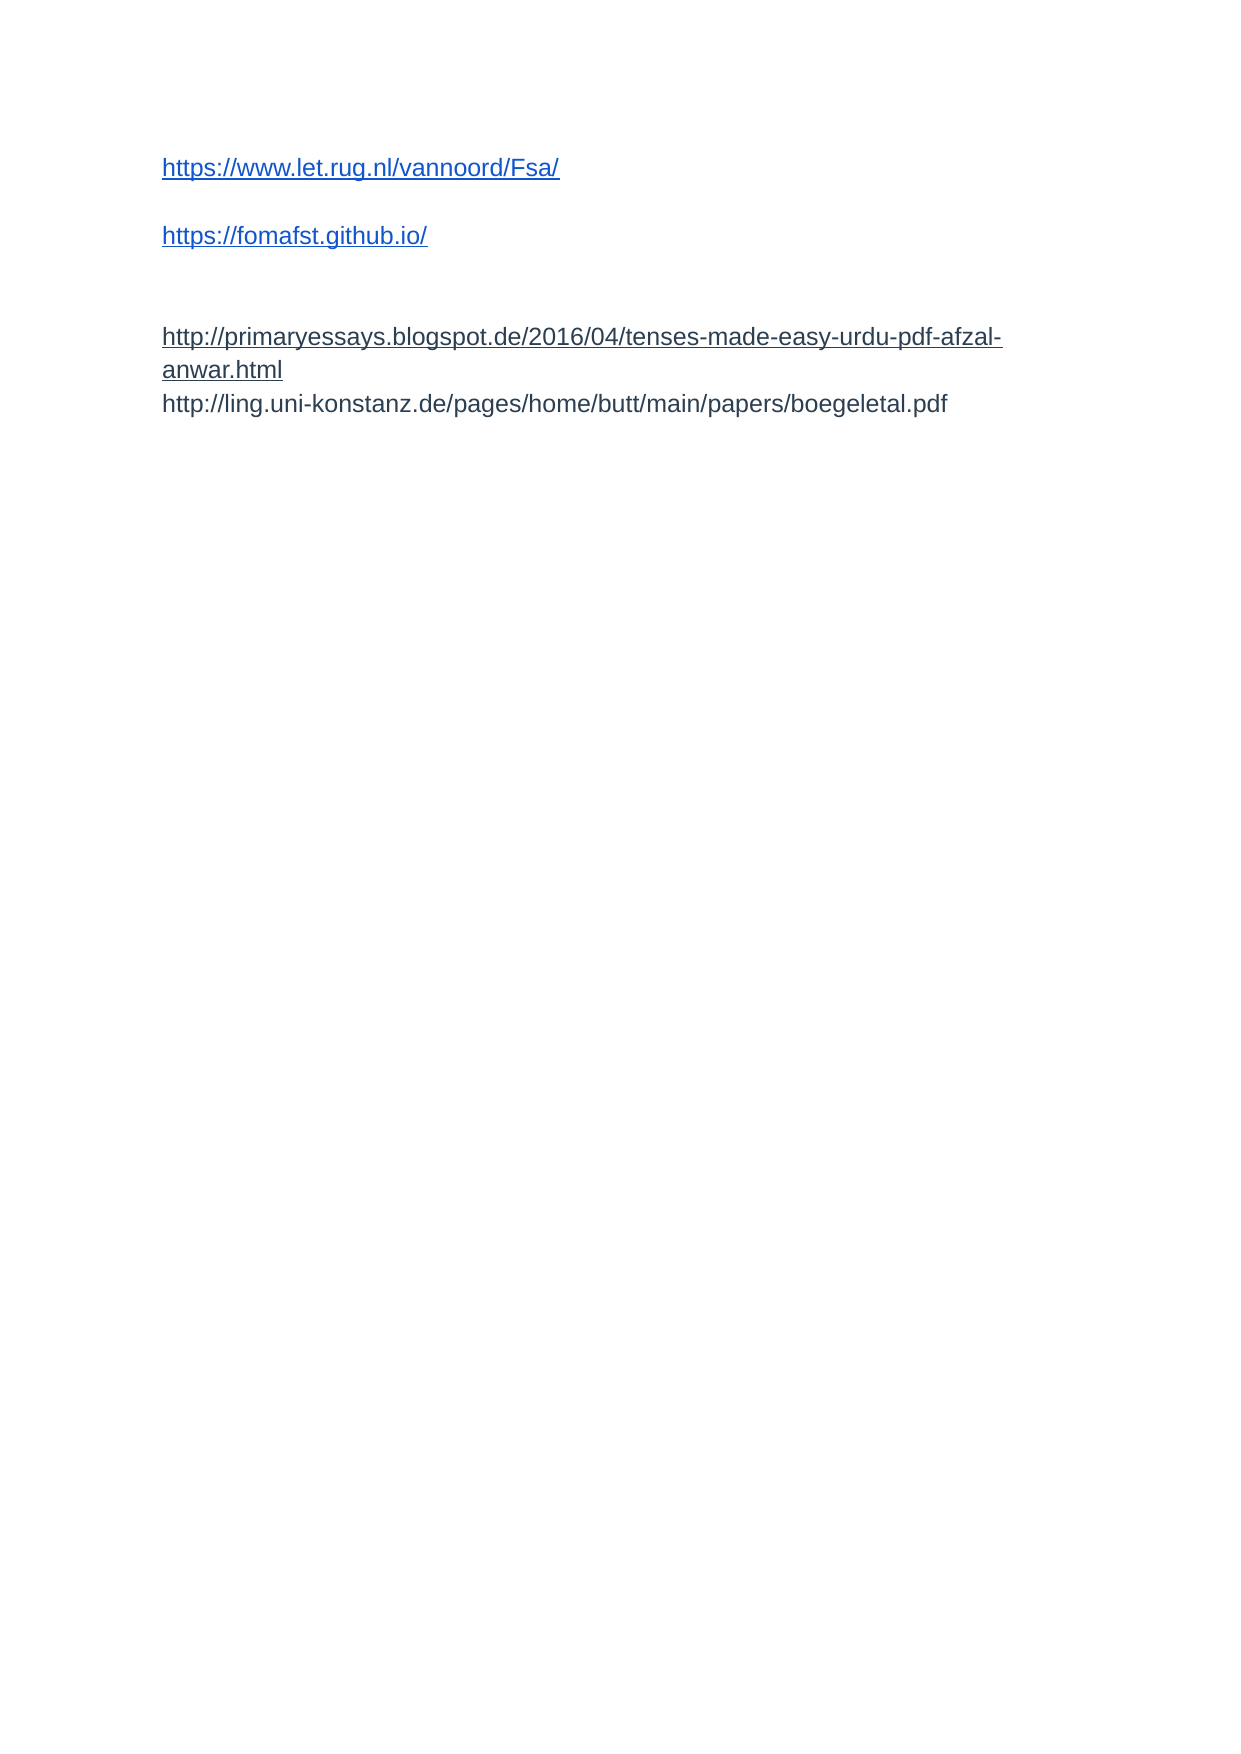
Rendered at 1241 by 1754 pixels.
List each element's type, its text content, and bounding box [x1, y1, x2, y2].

text http://ling.uni-konstanz.de/pages/home/butt/main/papers/boegeletal.pdf [162, 386, 1078, 419]
text https://fomafst.github.io/ [162, 217, 1078, 251]
text http://primaryessays.blogspot.de/2016/04/tenses-made-easy-urdu-pdf-afzal-anwar.html [162, 318, 1078, 386]
text https://www.let.rug.nl/vannoord/Fsa/ [162, 150, 1078, 184]
